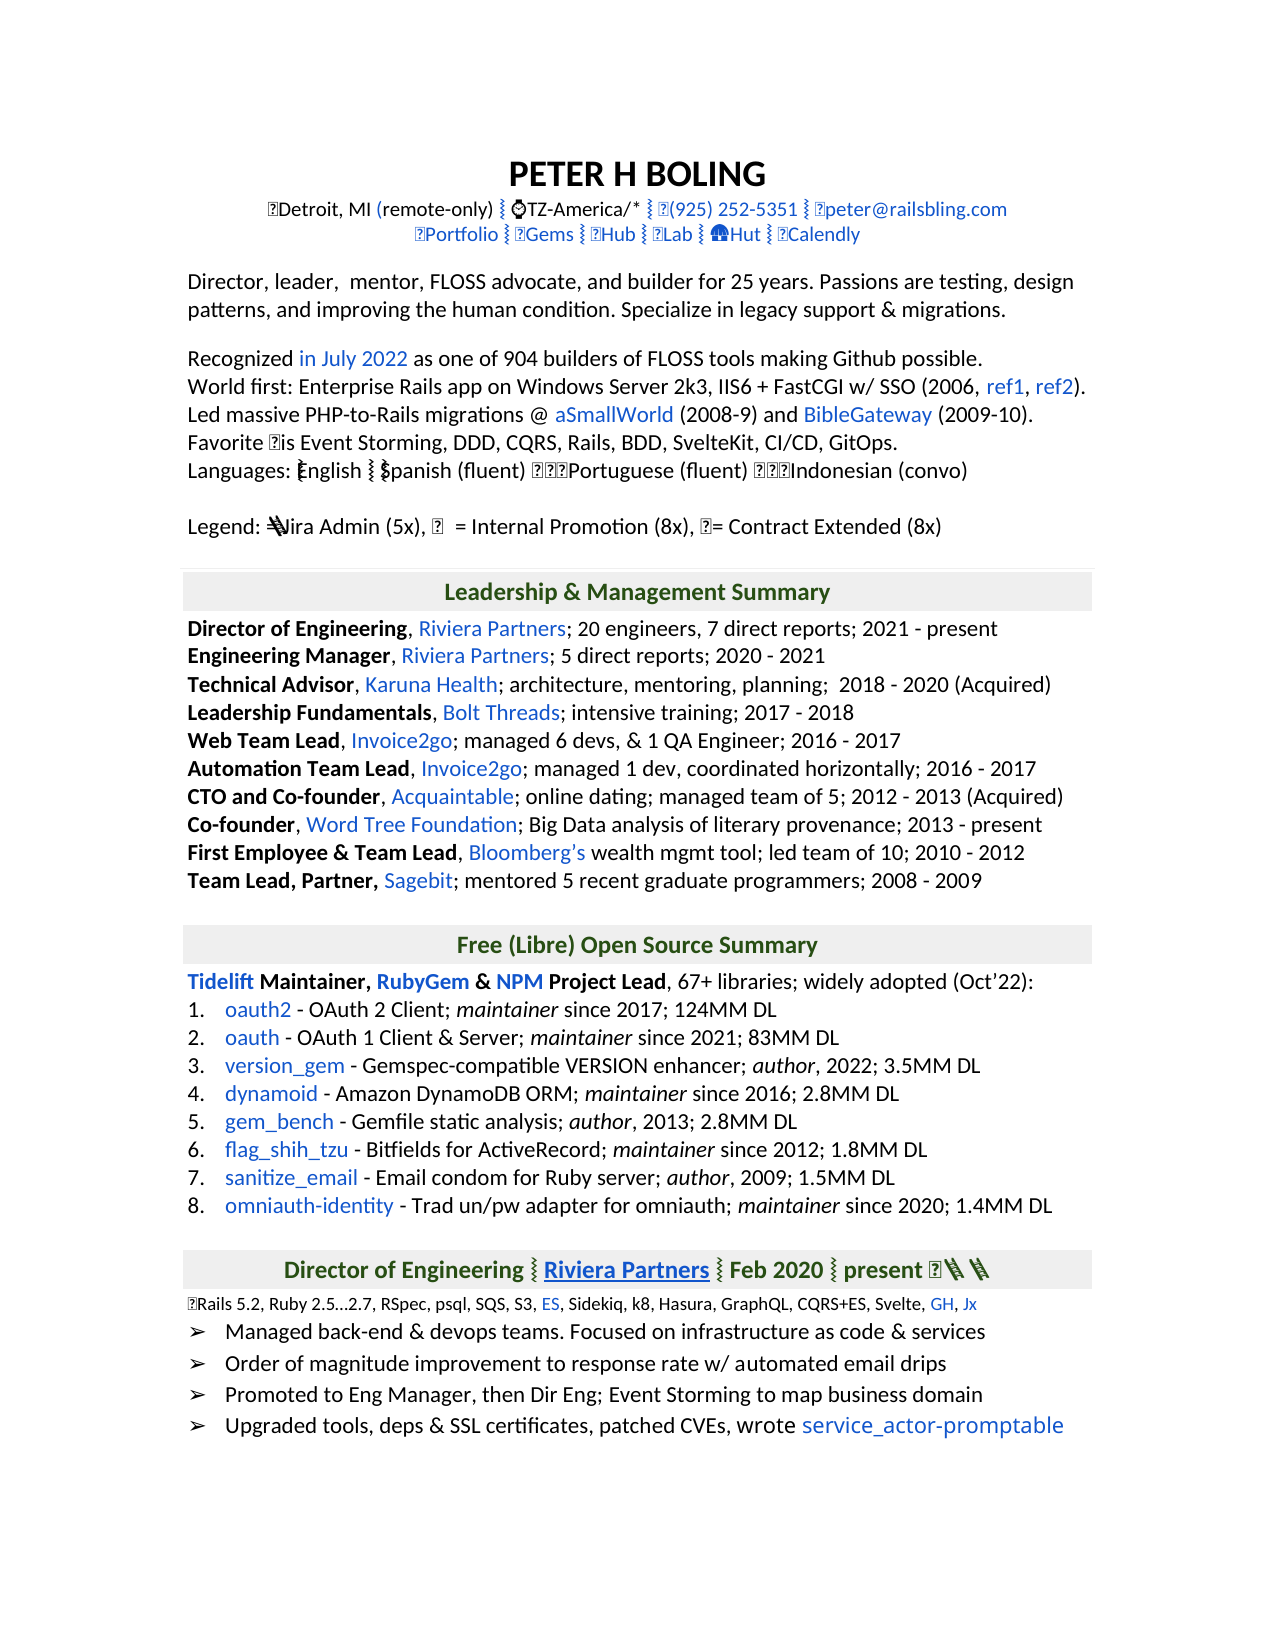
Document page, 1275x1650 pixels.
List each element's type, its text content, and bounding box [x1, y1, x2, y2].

text CTO and Co-founder, Acquaintable; online dating; managed team of 5; 2012 - 2013 (Acquired) [187, 782, 1087, 810]
text First Employee & Team Lead, Bloomberg’s wealth mgmt tool; led team of 10; 2010 - 2012 [187, 838, 1087, 866]
text Director of Engineering, Riviera Partners; 20 engineers, 7 direct reports; 2021 - present [998, 614, 1087, 642]
text World first: Enterprise Rails app on Windows Server 2k3, IIS6 + FastCGI w/ SSO (2006, ref1, ref2). [187, 372, 1087, 400]
list oauth2 - OAuth 2 Client; maintainer since 2017; 124MM DL [187, 995, 1087, 1023]
list Order of magnitude improvement to response rate w/ automated email drips [187, 1346, 1087, 1378]
text Web Team Lead, Invoice2go; managed 6 devs, & 1 QA Engineer; 2016 - 2017 [187, 726, 1087, 754]
text Co-founder, Word Tree Foundation; Big Data analysis of literary provenance; 2013 - present [187, 810, 1087, 838]
text Legend: 🦖= Jira Admin (5x), 🪜= Internal Promotion (8x), 📜= Contract Extended (8x) [187, 512, 1087, 541]
text Director, leader, mentor, FLOSS advocate, and builder for 25 years. Passions are testing, design patterns, and improving the human condition. Specialize in legacy support & migrations. [187, 267, 1087, 323]
list flag_shih_tzu - Bitfields for ActiveRecord; maintainer since 2012; 1.8MM DL [187, 1135, 1087, 1163]
text Director of Engineering, Riviera Partners; 20 engineers, 7 direct reports; 2021 - present [187, 614, 600, 642]
text Languages: 🇺🇸English ⦚ 🇲🇽Spanish (fluent) ⦚ 🇧🇷Portuguese (fluent) ⦚ 🇮🇩Indonesian (convo) [187, 456, 1087, 484]
text Technical Advisor, Karuna Health; architecture, mentoring, planning; 2018 - 2020 (Acquired) [187, 670, 1087, 698]
text 📍Detroit, MI (remote-only) ⦚ ⌚️TZ-America/* ⦚ 📞(925) 252-5351 ⦚ 📧peter@railsbling.com [187, 196, 1087, 221]
list sanitize_email - Email condom for Ruby server; author, 2009; 1.5MM DL [187, 1163, 1087, 1191]
subtitle Leadership & Management Summary [183, 572, 1092, 611]
subtitle 🥞Rails 5.2, Ruby 2.5…2.7, RSpec, psql, SQS, S3, ES, Sidekiq, k8, Hasura, GraphQL, CQRS+ES, Svelte, GH, Jx [187, 1292, 1087, 1315]
text Team Lead, Partner, Sagebit; mentored 5 recent graduate programmers; 2008 - 2009 [187, 866, 1087, 894]
list omniauth-identity - Trad un/pw adapter for omniauth; maintainer since 2020; 1.4MM DL [187, 1191, 1087, 1219]
list Upgraded tools, deps & SSL certificates, patched CVEs, wrote service_actor-promptable [187, 1409, 1087, 1440]
subtitle Director of Engineering ⦚ Riviera Partners ⦚ Feb 2020 ⦚ present 🦖🪜🪜 [183, 1250, 1092, 1289]
list dynamoid - Amazon DynamoDB ORM; maintainer since 2016; 2.8MM DL [187, 1079, 1087, 1107]
list version_gem - Gemspec-compatible VERSION enhancer; author, 2022; 3.5MM DL [187, 1051, 1087, 1079]
list oauth - OAuth 1 Client & Server; maintainer since 2021; 83MM DL [187, 1023, 1087, 1051]
text Tidelift Maintainer, RubyGem & NPM Project Lead, 67+ libraries; widely adopted (Oct’22): [187, 967, 1087, 995]
subtitle Free (Libre) Open Source Summary [183, 925, 1092, 964]
text Automation Team Lead, Invoice2go; managed 1 dev, coordinated horizontally; 2016 - 2017 [187, 754, 1087, 782]
list gem_bench - Gemfile static analysis; author, 2013; 2.8MM DL [187, 1107, 1087, 1135]
text Favorite 🥞is Event Storming, DDD, CQRS, Rails, BDD, SvelteKit, CI/CD, GitOps. [187, 428, 1087, 456]
text Leadership Fundamentals, Bolt Threads; intensive training; 2017 - 2018 [187, 698, 1087, 726]
text Recognized in July 2022 as one of 904 builders of FLOSS tools making Github possible. [187, 344, 1087, 372]
text Engineering Manager, Riviera Partners; 5 direct reports; 2020 - 2021 [187, 642, 1087, 670]
text 🔗Portfolio ⦚ 💎Gems ⦚ 🐙Hub ⦚ 🧪Lab ⦚ 🛖Hut ⦚ 📅Calendly [187, 221, 1087, 247]
list Promoted to Eng Manager, then Dir Eng; Event Storming to map business domain [187, 1378, 1087, 1409]
text PETER H BOLING [187, 150, 1087, 196]
text Led massive PHP-to-Rails migrations @ aSmallWorld (2008-9) and BibleGateway (2009-10). [187, 400, 1087, 428]
list Managed back-end & devops teams. Focused on infrastructure as code & services [187, 1315, 1087, 1346]
